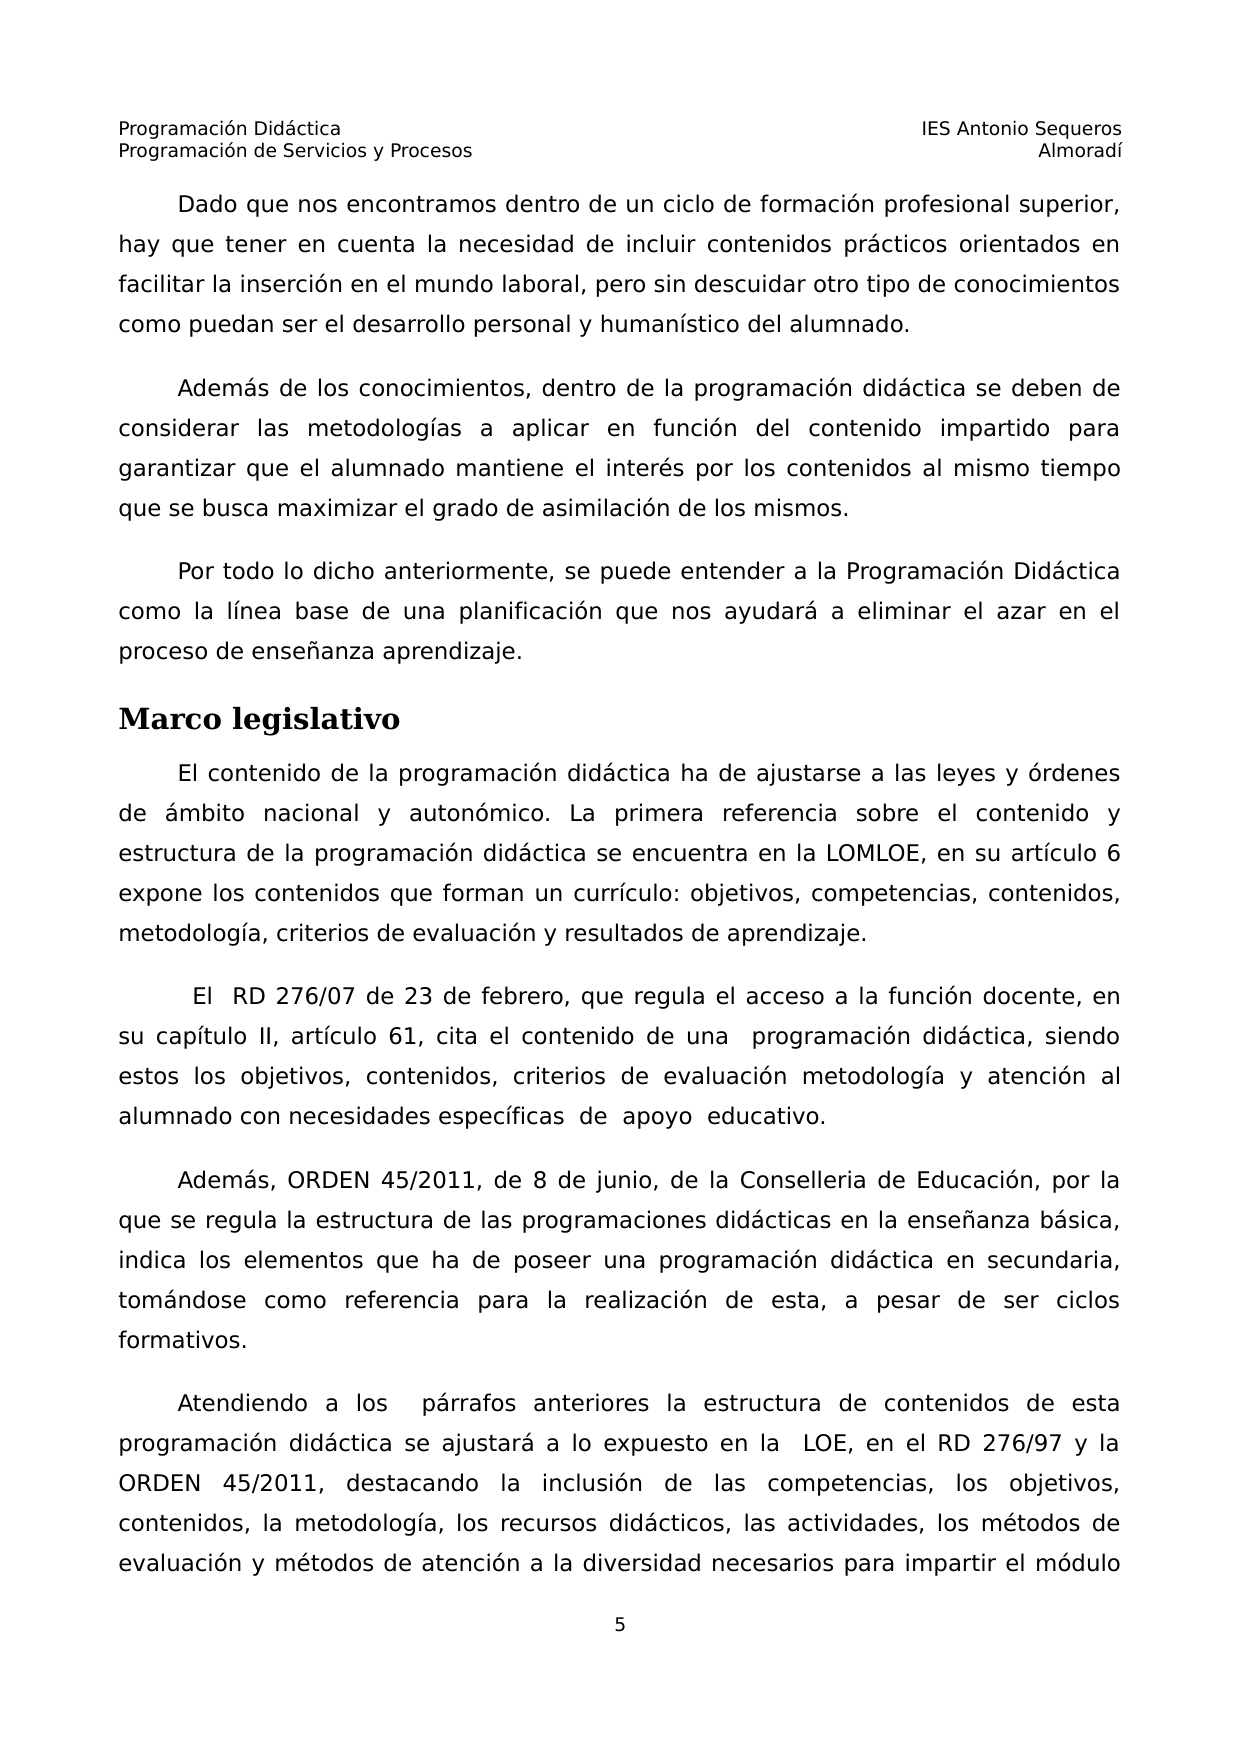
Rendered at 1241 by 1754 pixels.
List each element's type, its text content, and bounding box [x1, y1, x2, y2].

text El RD 276/07 de 23 de febrero, que regula el acceso a la función docente, en su capítulo II, artículo 61, cita el contenido de una programación didáctica, siendo estos los objetivos, contenidos, criterios de evaluación metodología y atención al alumnado con necesidades específicas de apoyo educativo. [118, 983, 1122, 1130]
subtitle Marco legislativo [118, 702, 1122, 736]
text Atendiendo a los párrafos anteriores la estructura de contenidos de esta programación didáctica se ajustará a lo expuesto en la LOE, en el RD 276/97 y la ORDEN 45/2011, destacando la inclusión de las competencias, los objetivos, contenidos, la metodología, los recursos didácticos, las actividades, los métodos de evaluación y métodos de atención a la diversidad necesarios para impartir el módulo [118, 1390, 1122, 1577]
text El contenido de la programación didáctica ha de ajustarse a las leyes y órdenes de ámbito nacional y autonómico. La primera referencia sobre el contenido y estructura de la programación didáctica se encuentra en la LOMLOE, en su artículo 6 expone los contenidos que forman un currículo: objetivos, competencias, contenidos, metodología, criterios de evaluación y resultados de aprendizaje. [118, 760, 1122, 946]
text Por todo lo dicho anteriormente, se puede entender a la Programación Didáctica como la línea base de una planificación que nos ayudará a eliminar el azar en el proceso de enseñanza aprendizaje. [118, 558, 1122, 665]
text Además de los conocimientos, dentro de la programación didáctica se deben de considerar las metodologías a aplicar en función del contenido impartido para garantizar que el alumnado mantiene el interés por los contenidos al mismo tiempo que se busca maximizar el grado de asimilación de los mismos. [118, 375, 1122, 522]
text Además, ORDEN 45/2011, de 8 de junio, de la Conselleria de Educación, por la que se regula la estructura de las programaciones didácticas en la enseñanza básica, indica los elementos que ha de poseer una programación didáctica en secundaria, tomándose como referencia para la realización de esta, a pesar de ser ciclos formativos. [118, 1167, 1122, 1353]
text Dado que nos encontramos dentro de un ciclo de formación profesional superior, hay que tener en cuenta la necesidad de incluir contenidos prácticos orientados en facilitar la inserción en el mundo laboral, pero sin descuidar otro tipo de conocimientos como puedan ser el desarrollo personal y humanístico del alumnado. [118, 191, 1122, 338]
